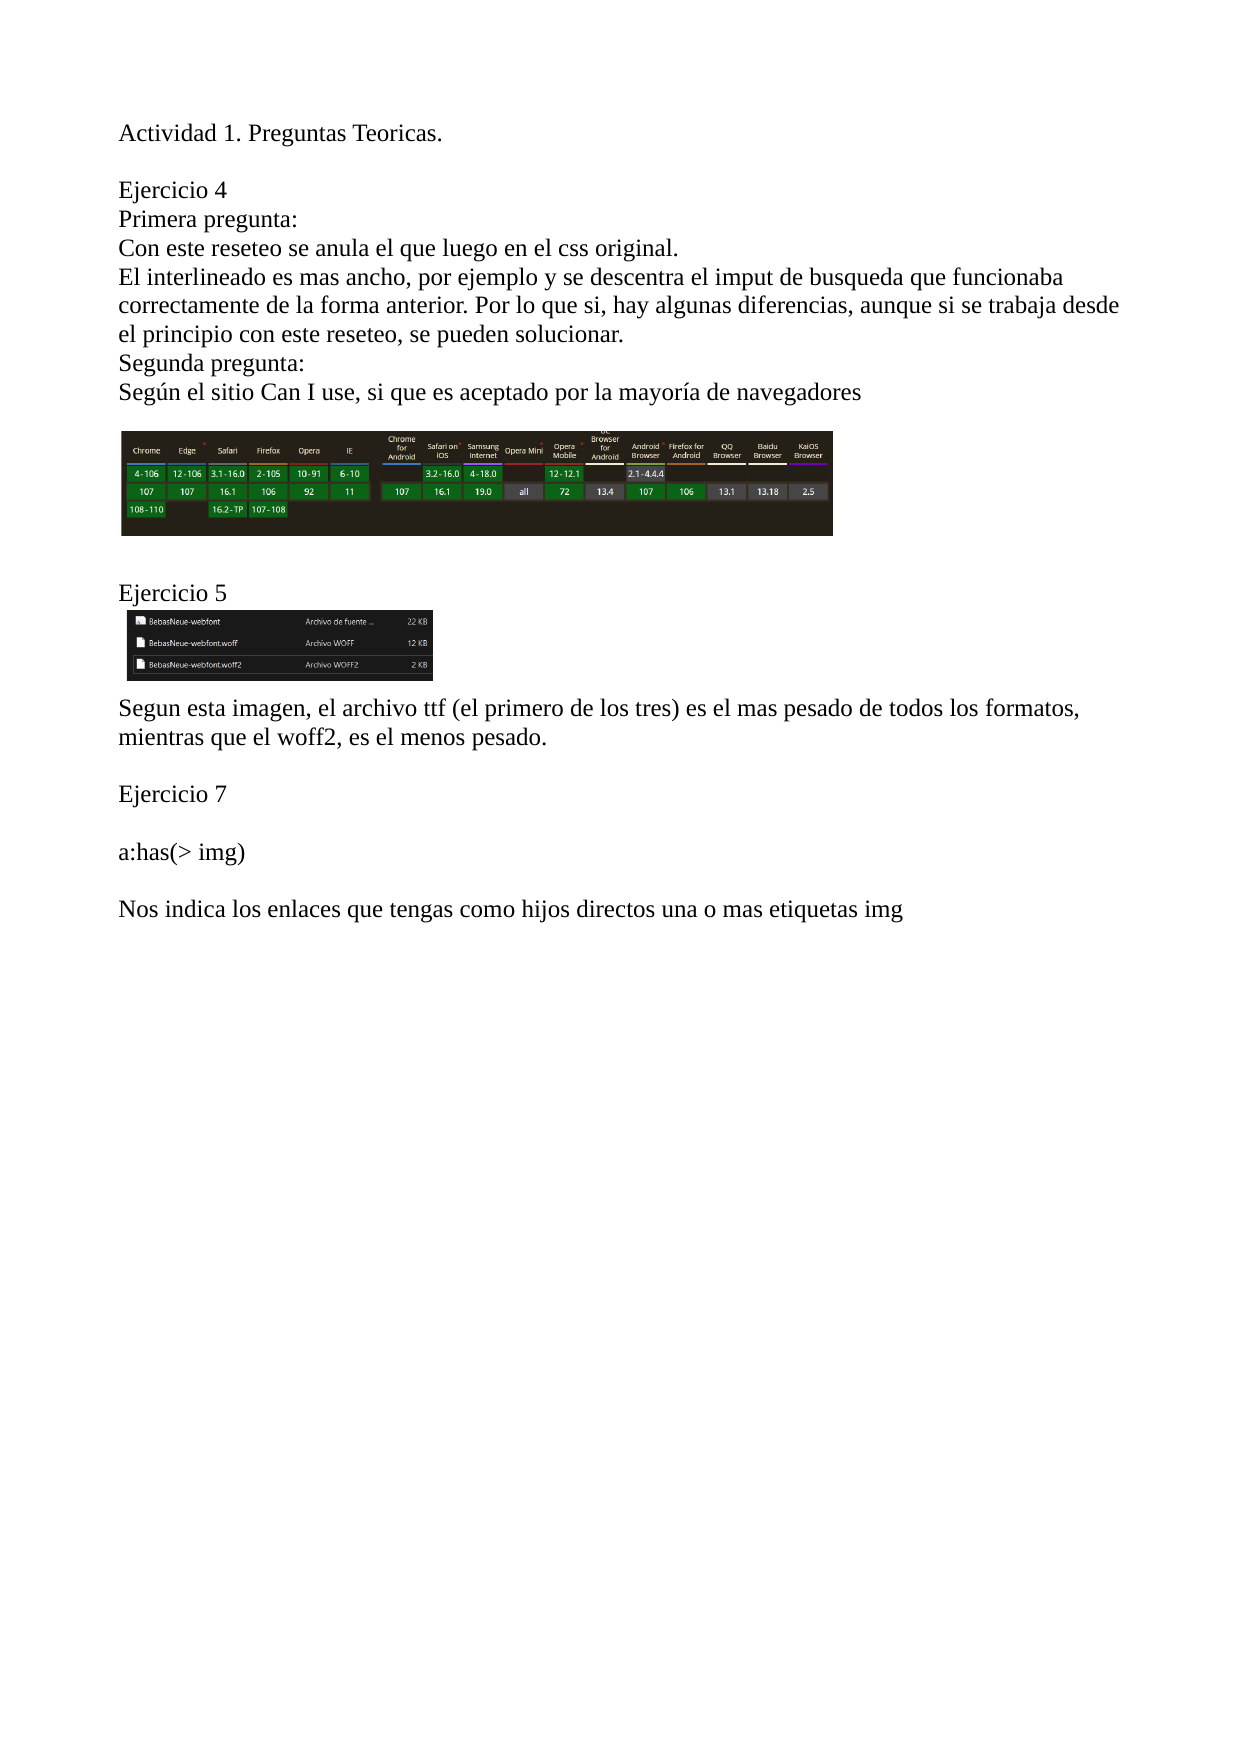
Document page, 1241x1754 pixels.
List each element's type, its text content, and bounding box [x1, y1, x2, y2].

text Ejercicio 5 [118, 578, 1122, 607]
text Segunda pregunta: [118, 348, 1122, 377]
picture [121, 431, 833, 536]
text Con este reseteo se anula el que luego en el css original. [118, 233, 1122, 262]
text Ejercicio 4 [118, 176, 1122, 204]
text Según el sitio Can I use, si que es aceptado por la mayoría de navegadores [118, 377, 1122, 406]
text Ejercicio 7 [118, 779, 1122, 808]
text Primera pregunta: [118, 204, 1122, 233]
text Actividad 1. Preguntas Teoricas. [118, 118, 1122, 147]
text Nos indica los enlaces que tengas como hijos directos una o mas etiquetas img [118, 894, 1122, 923]
text El interlineado es mas ancho, por ejemplo y se descentra el imput de busqueda que funcionaba correctamente de la forma anterior. Por lo que si, hay algunas diferencias, aunque si se trabaja desde el principio con este reseteo, se pueden solucionar. [118, 262, 1122, 348]
picture [126, 610, 433, 681]
text Segun esta imagen, el archivo ttf (el primero de los tres) es el mas pesado de todos los formatos, mientras que el woff2, es el menos pesado. [118, 693, 1122, 751]
text a:has(> img) [118, 837, 1122, 866]
